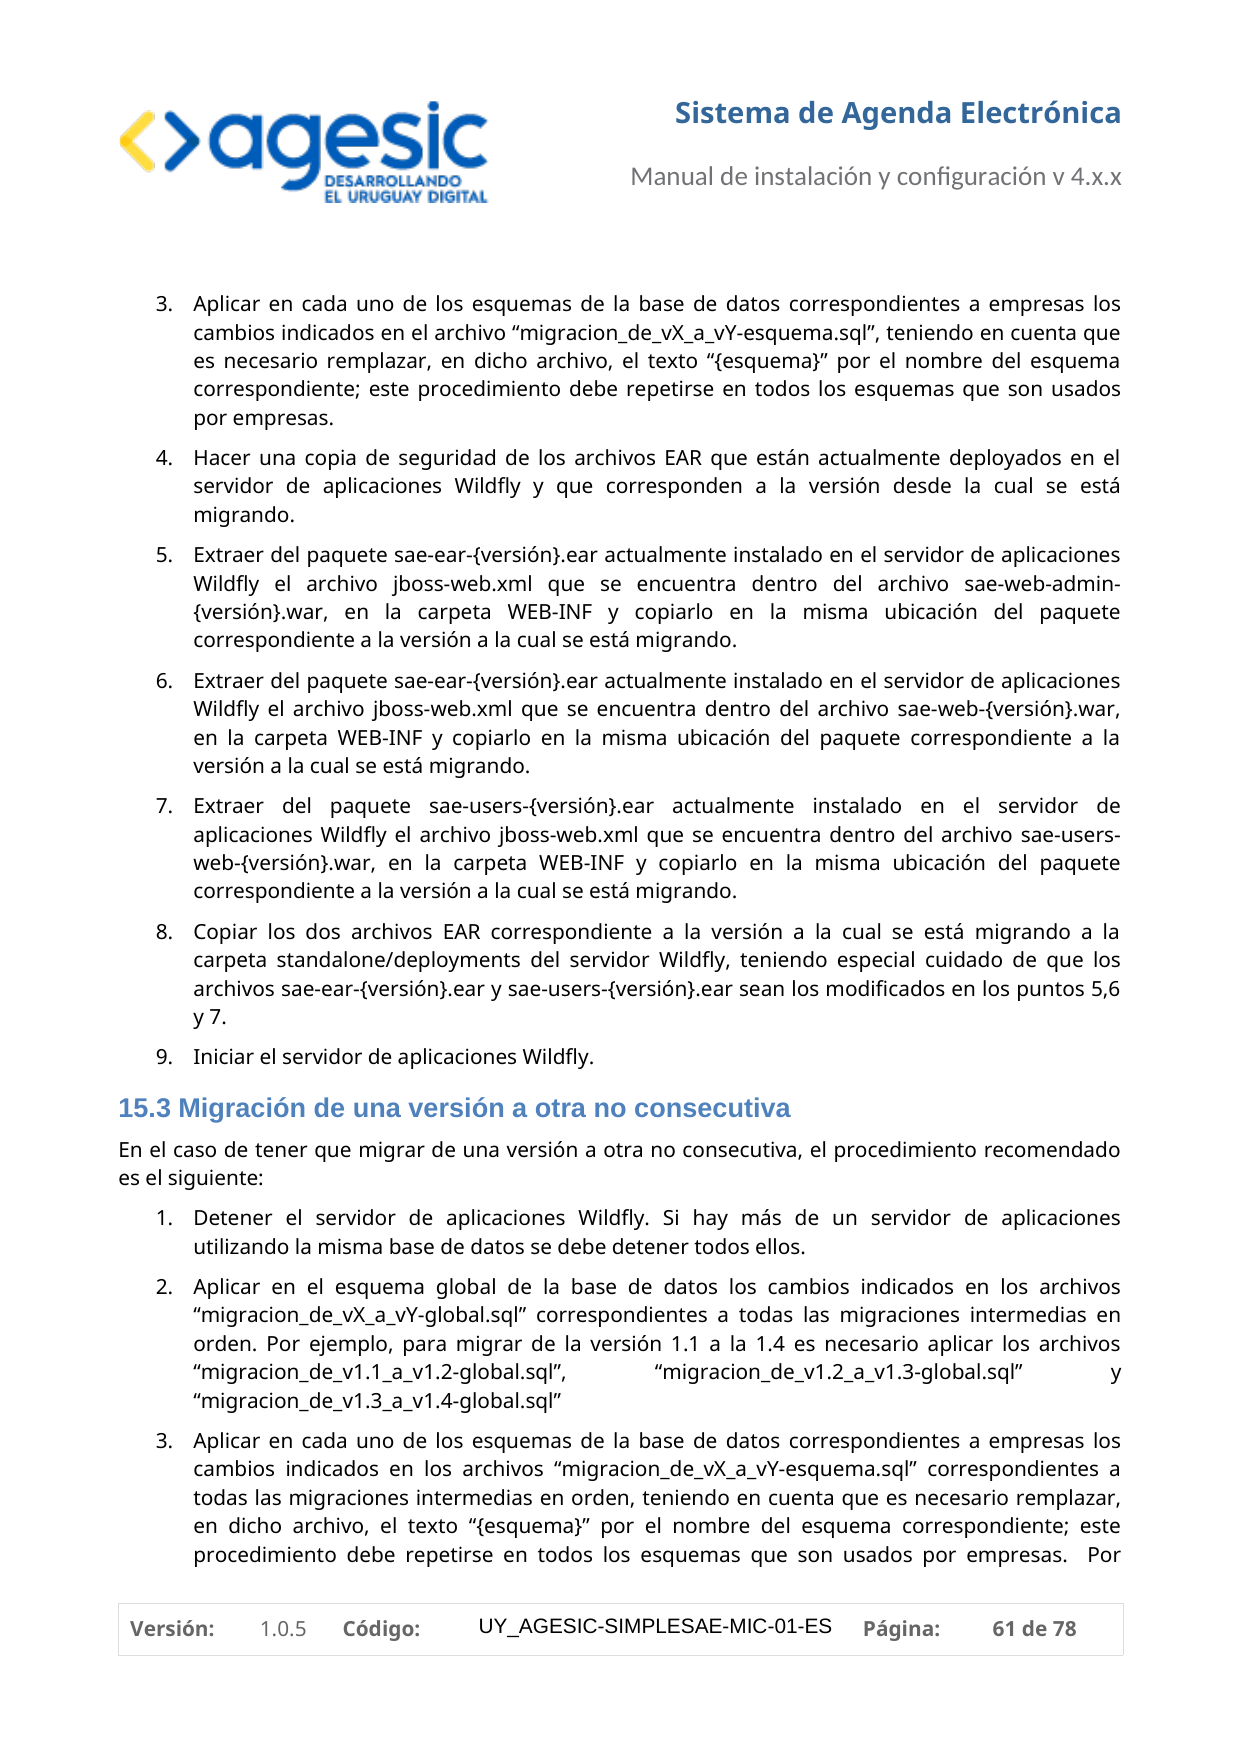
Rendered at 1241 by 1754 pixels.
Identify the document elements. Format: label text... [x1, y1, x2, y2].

list Detener el servidor de aplicaciones Wildfly. Si hay más de un servidor de aplicaciones utilizando la misma base de datos se debe detener todos ellos. [156, 1203, 1122, 1260]
text En el caso de tener que migrar de una versión a otra no consecutiva, el procedimiento recomendado es el siguiente: [118, 1135, 1122, 1192]
list Aplicar en cada uno de los esquemas de la base de datos correspondientes a empresas los cambios indicados en los archivos “migracion_de_vX_a_vY-esquema.sql” correspondientes a todas las migraciones intermedias en orden, teniendo en cuenta que es necesario remplazar, en dicho archivo, el texto “{esquema}” por el nombre del esquema correspondiente; este procedimiento debe repetirse en todos los esquemas que son usados por empresas. Por [156, 1426, 1122, 1568]
list Aplicar en cada uno de los esquemas de la base de datos correspondientes a empresas los cambios indicados en el archivo “migracion_de_vX_a_vY-esquema.sql”, teniendo en cuenta que es necesario remplazar, en dicho archivo, el texto “{esquema}” por el nombre del esquema correspondiente; este procedimiento debe repetirse en todos los esquemas que son usados por empresas. [156, 289, 1122, 431]
list Extraer del paquete sae-users-{versión}.ear actualmente instalado en el servidor de aplicaciones Wildfly el archivo jboss-web.xml que se encuentra dentro del archivo sae-users-web-{versión}.war, en la carpeta WEB-INF y copiarlo en la misma ubicación del paquete correspondiente a la versión a la cual se está migrando. [156, 791, 1122, 905]
list Hacer una copia de seguridad de los archivos EAR que están actualmente deployados en el servidor de aplicaciones Wildfly y que corresponden a la versión desde la cual se está migrando. [156, 443, 1122, 528]
list Copiar los dos archivos EAR correspondiente a la versión a la cual se está migrando a la carpeta standalone/deployments del servidor Wildfly, teniendo especial cuidado de que los archivos sae-ear-{versión}.ear y sae-users-{versión}.ear sean los modificados en los puntos 5,6 y 7. [156, 917, 1122, 1031]
list Aplicar en el esquema global de la base de datos los cambios indicados en los archivos “migracion_de_vX_a_vY-global.sql” correspondientes a todas las migraciones intermedias en orden. Por ejemplo, para migrar de la versión 1.1 a la 1.4 es necesario aplicar los archivos “migracion_de_v1.1_a_v1.2-global.sql”, “migracion_de_v1.2_a_v1.3-global.sql” y “migracion_de_v1.3_a_v1.4-global.sql” [156, 1272, 1122, 1414]
subtitle Migración de una versión a otra no consecutiva [118, 1092, 1122, 1123]
list Extraer del paquete sae-ear-{versión}.ear actualmente instalado en el servidor de aplicaciones Wildfly el archivo jboss-web.xml que se encuentra dentro del archivo sae-web-{versión}.war, en la carpeta WEB-INF y copiarlo en la misma ubicación del paquete correspondiente a la versión a la cual se está migrando. [156, 666, 1122, 779]
picture [119, 101, 489, 203]
list Iniciar el servidor de aplicaciones Wildfly. [156, 1042, 1122, 1071]
list Extraer del paquete sae-ear-{versión}.ear actualmente instalado en el servidor de aplicaciones Wildfly el archivo jboss-web.xml que se encuentra dentro del archivo sae-web-admin-{versión}.war, en la carpeta WEB-INF y copiarlo en la misma ubicación del paquete correspondiente a la versión a la cual se está migrando. [156, 540, 1122, 654]
